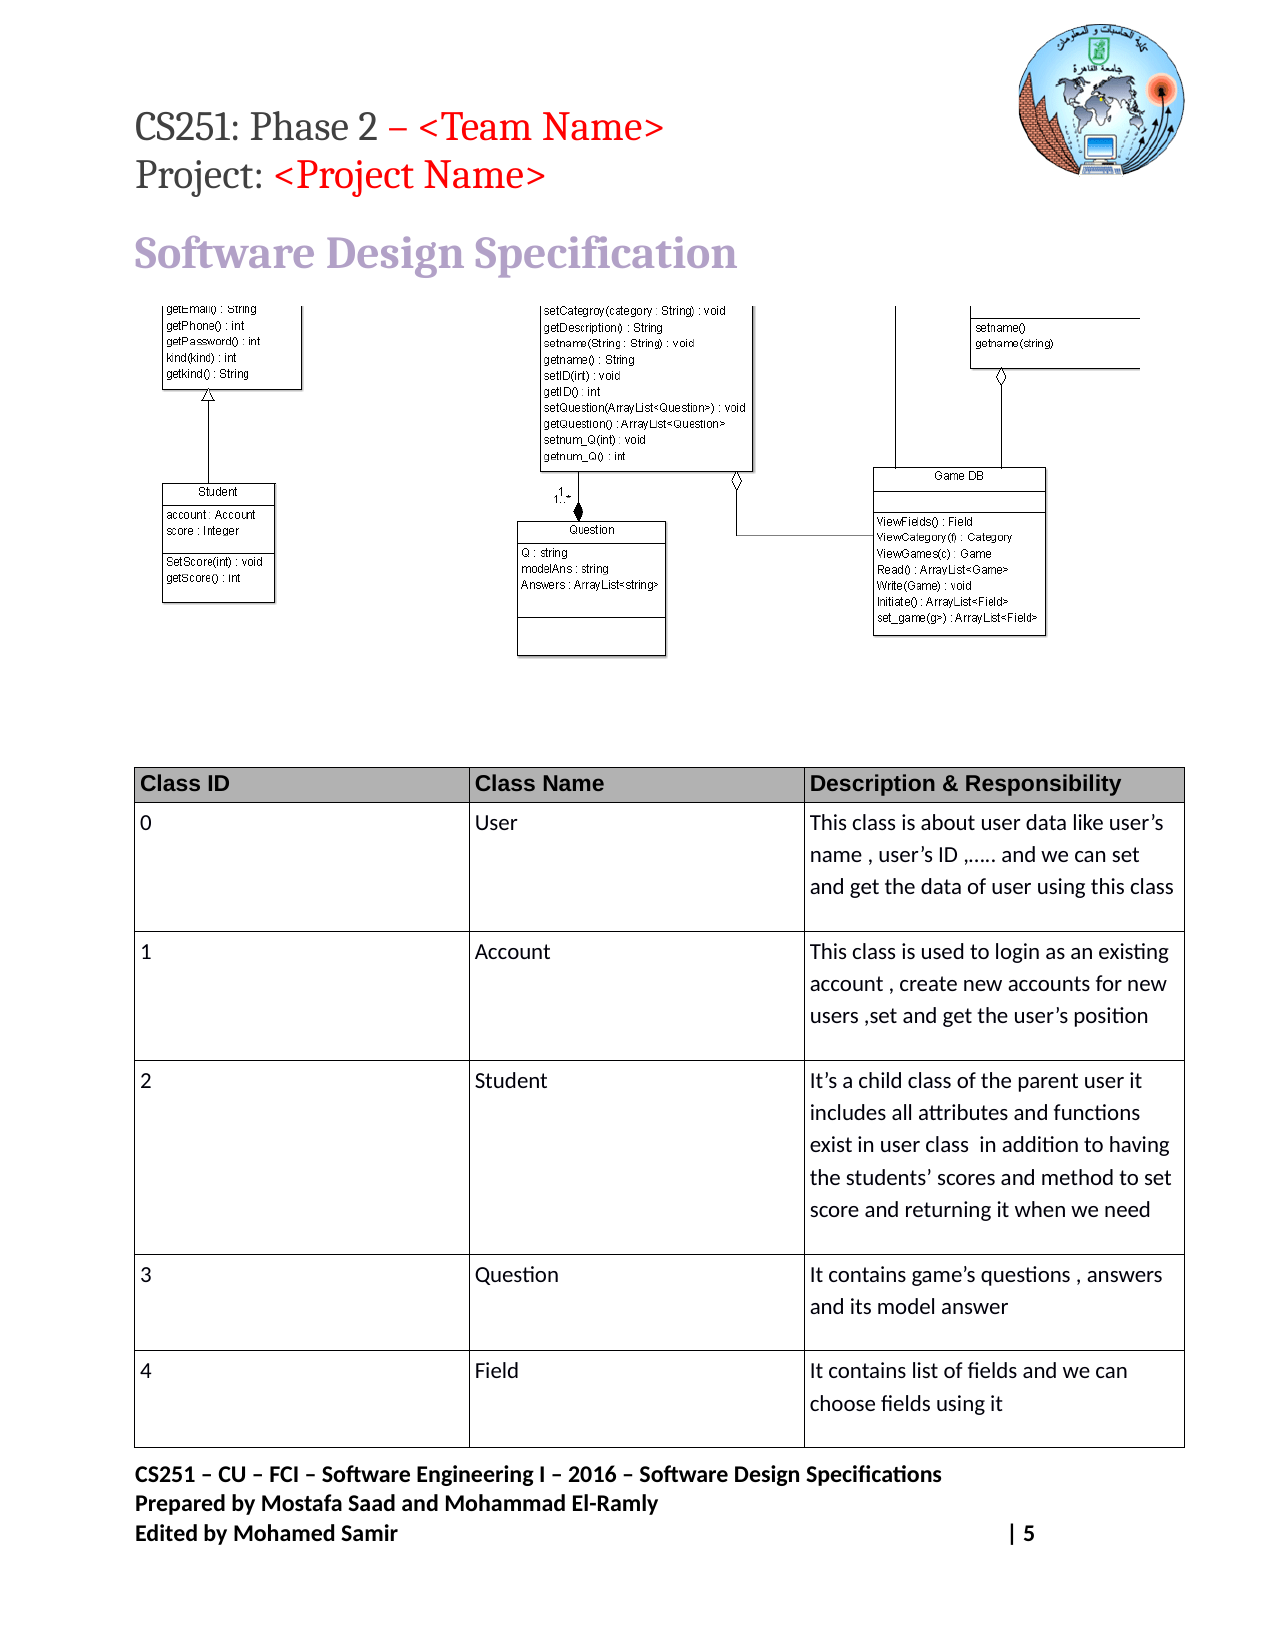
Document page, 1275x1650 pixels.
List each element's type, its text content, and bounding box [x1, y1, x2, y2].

table_cell It contains list of fields and we can choose fields using it [805, 1351, 1184, 1447]
table_cell 2 [135, 1061, 469, 1253]
table_cell Question [470, 1255, 804, 1350]
table_cell 0 [135, 803, 469, 931]
table_cell This class is about user data like user’s name , user’s ID ,….. and we can set and get the data of user using this class [805, 803, 1184, 931]
table_cell User [470, 803, 804, 931]
table_header Description & Responsibility [805, 768, 1184, 802]
table_header Class ID [135, 768, 469, 802]
table_cell 4 [135, 1351, 469, 1447]
table_header Class Name [470, 768, 804, 802]
table_cell Student [470, 1061, 804, 1253]
table_cell This class is used to login as an existing account , create new accounts for new users ,set and get the user’s position [805, 932, 1184, 1060]
table_cell 3 [135, 1255, 469, 1350]
table_cell Field [470, 1351, 804, 1447]
table_cell It’s a child class of the parent user it includes all attributes and functions exist in user class in addition to having the students’ scores and method to set score and returning it when we need [805, 1061, 1184, 1253]
table_cell It contains game’s questions , answers and its model answer [805, 1255, 1184, 1350]
table_cell 1 [135, 932, 469, 1060]
table_cell Account [470, 932, 804, 1060]
